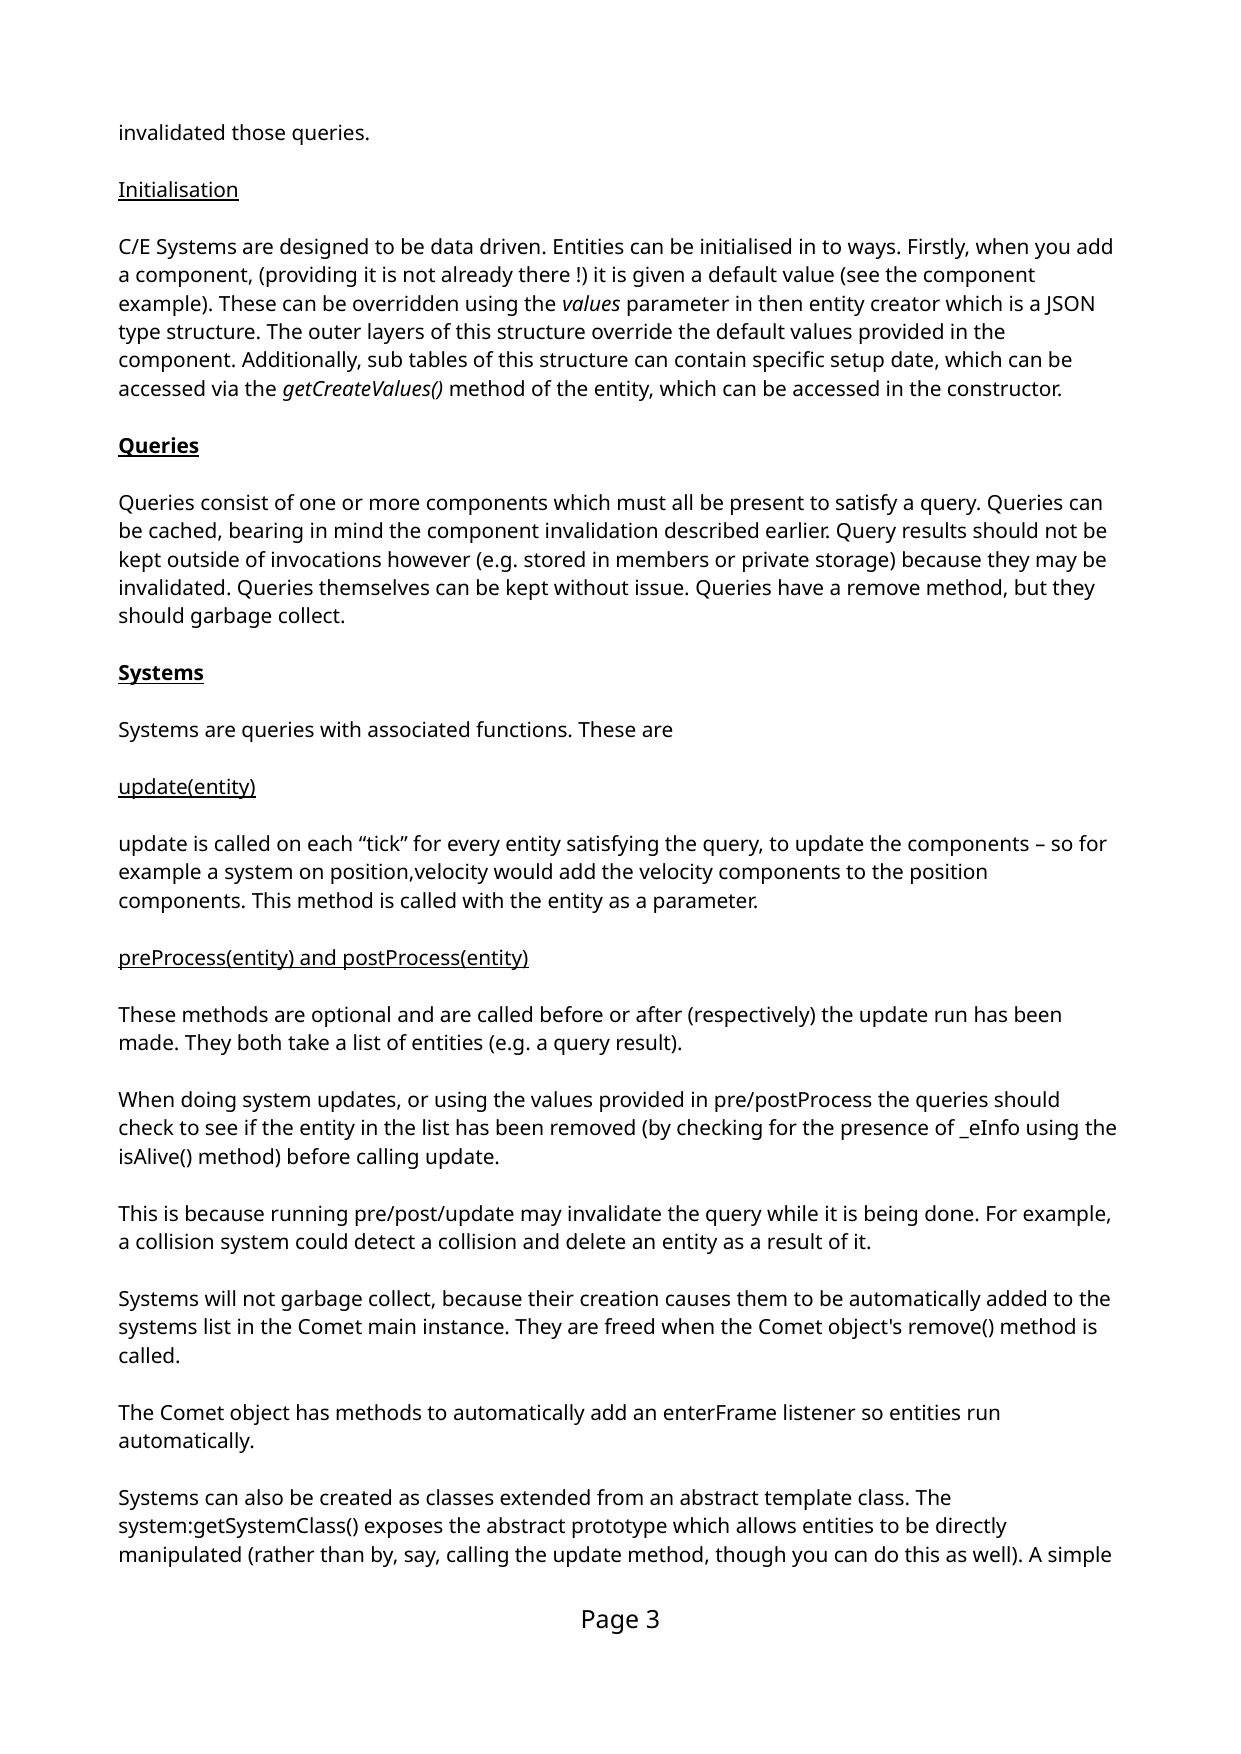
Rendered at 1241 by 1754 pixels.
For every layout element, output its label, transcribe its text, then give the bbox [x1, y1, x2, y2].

text Systems [118, 658, 1122, 687]
text This is because running pre/post/update may invalidate the query while it is being done. For example, a collision system could detect a collision and delete an entity as a result of it. [118, 1199, 1122, 1256]
text Systems can also be created as classes extended from an abstract template class. The system:getSystemClass() exposes the abstract prototype which allows entities to be directly manipulated (rather than by, say, calling the update method, though you can do this as well). A simple [118, 1483, 1122, 1568]
text These methods are optional and are called before or after (respectively) the update run has been made. They both take a list of entities (e.g. a query result). [118, 1000, 1122, 1057]
text update(entity) [118, 772, 1122, 801]
text C/E Systems are designed to be data driven. Entities can be initialised in to ways. Firstly, when you add a component, (providing it is not already there !) it is given a default value (see the component example). These can be overridden using the values parameter in then entity creator which is a JSON type structure. The outer layers of this structure override the default values provided in the component. Additionally, sub tables of this structure can contain specific setup date, which can be accessed via the getCreateValues() method of the entity, which can be accessed in the constructor. [118, 232, 1122, 402]
text update is called on each “tick” for every entity satisfying the query, to update the components – so for example a system on position,velocity would add the velocity components to the position components. This method is called with the entity as a parameter. [118, 829, 1122, 914]
text preProcess(entity) and postProcess(entity) [118, 943, 1122, 971]
text Queries consist of one or more components which must all be present to satisfy a query. Queries can be cached, bearing in mind the component invalidation described earlier. Query results should not be kept outside of invocations however (e.g. stored in members or private storage) because they may be invalidated. Queries themselves can be kept without issue. Queries have a remove method, but they should garbage collect. [118, 488, 1122, 630]
text The Comet object has methods to automatically add an enterFrame listener so entities run automatically. [118, 1398, 1122, 1455]
text invalidated those queries. [118, 118, 1122, 147]
text Initialisation [118, 175, 1122, 203]
text When doing system updates, or using the values provided in pre/postProcess the queries should check to see if the entity in the list has been removed (by checking for the presence of _eInfo using the isAlive() method) before calling update. [118, 1085, 1122, 1170]
text Queries [118, 431, 1122, 459]
text Systems are queries with associated functions. These are [118, 715, 1122, 744]
text Systems will not garbage collect, because their creation causes them to be automatically added to the systems list in the Comet main instance. They are freed when the Comet object's remove() method is called. [118, 1284, 1122, 1369]
